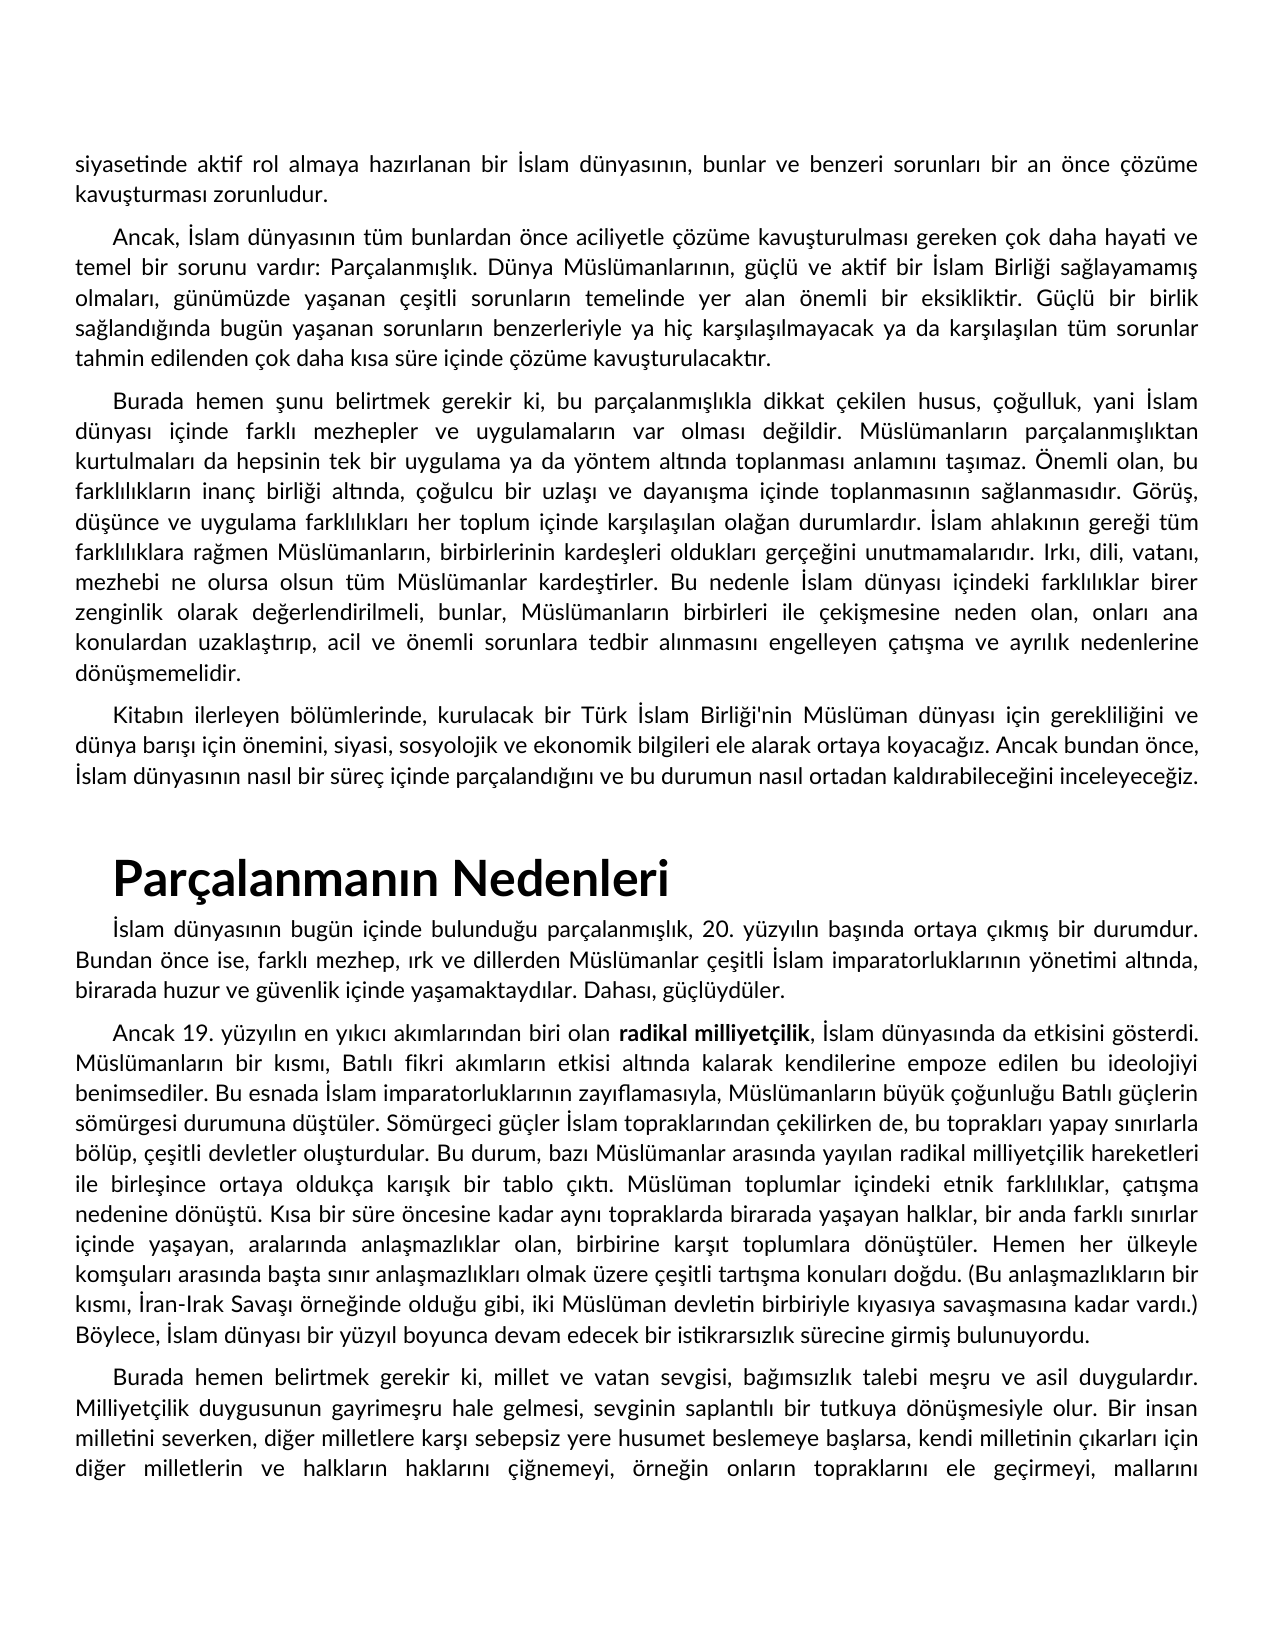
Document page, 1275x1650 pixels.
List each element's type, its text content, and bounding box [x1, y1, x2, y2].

subtitle Parçalanmanın Nedenleri [112, 847, 1200, 907]
text İslam dünyasının bugün içinde bulunduğu parçalanmışlık, 20. yüzyılın başında ortaya çıkmış bir durumdur. Bundan önce ise, farklı mezhep, ırk ve dillerden Müslümanlar çeşitli İslam imparatorluklarının yönetimi altında, birarada huzur ve güvenlik içinde yaşamaktaydılar. Dahası, güçlüydüler. [75, 915, 1200, 1003]
text Burada hemen belirtmek gerekir ki, millet ve vatan sevgisi, bağımsızlık talebi meşru ve asil duygulardır. Milliyetçilik duygusunun gayrimeşru hale gelmesi, sevginin saplantılı bir tutkuya dönüşmesiyle olur. Bir insan milletini severken, diğer milletlere karşı sebepsiz yere husumet beslemeye başlarsa, kendi milletinin çıkarları için diğer milletlerin ve halkların haklarını çiğnemeyi, örneğin onların topraklarını ele geçirmeyi, mallarını [75, 1363, 1200, 1481]
text Ancak, İslam dünyasının tüm bunlardan önce aciliyetle çözüme kavuşturulması gereken çok daha hayati ve temel bir sorunu vardır: Parçalanmışlık. Dünya Müslümanlarının, güçlü ve aktif bir İslam Birliği sağlayamamış olmaları, günümüzde yaşanan çeşitli sorunların temelinde yer alan önemli bir eksikliktir. Güçlü bir birlik sağlandığında bugün yaşanan sorunların benzerleriyle ya hiç karşılaşılmayacak ya da karşılaşılan tüm sorunlar tahmin edilenden çok daha kısa süre içinde çözüme kavuşturulacaktır. [75, 223, 1200, 371]
text Kitabın ilerleyen bölümlerinde, kurulacak bir Türk İslam Birliği'nin Müslüman dünyası için gerekliliğini ve dünya barışı için önemini, siyasi, sosyolojik ve ekonomik bilgileri ele alarak ortaya koyacağız. Ancak bundan önce, İslam dünyasının nasıl bir süreç içinde parçalandığını ve bu durumun nasıl ortadan kaldırabileceğini inceleyeceğiz. [75, 701, 1200, 789]
text siyasetinde aktif rol almaya hazırlanan bir İslam dünyasının, bunlar ve benzeri sorunları bir an önce çözüme kavuşturması zorunludur. [75, 150, 1200, 208]
text Ancak 19. yüzyılın en yıkıcı akımlarından biri olan radikal milliyetçilik, İslam dünyasında da etkisini gösterdi. Müslümanların bir kısmı, Batılı fikri akımların etkisi altında kalarak kendilerine empoze edilen bu ideolojiyi benimsediler. Bu esnada İslam imparatorluklarının zayıflamasıyla, Müslümanların büyük çoğunluğu Batılı güçlerin sömürgesi durumuna düştüler. Sömürgeci güçler İslam topraklarından çekilirken de, bu toprakları yapay sınırlarla bölüp, çeşitli devletler oluşturdular. Bu durum, bazı Müslümanlar arasında yayılan radikal milliyetçilik hareketleri ile birleşince ortaya oldukça karışık bir tablo çıktı. Müslüman toplumlar içindeki etnik farklılıklar, çatışma nedenine dönüştü. Kısa bir süre öncesine kadar aynı topraklarda birarada yaşayan halklar, bir anda farklı sınırlar içinde yaşayan, aralarında anlaşmazlıklar olan, birbirine karşıt toplumlara dönüştüler. Hemen her ülkeyle komşuları arasında başta sınır anlaşmazlıkları olmak üzere çeşitli tartışma konuları doğdu. (Bu anlaşmazlıkların bir kısmı, İran-Irak Savaşı örneğinde olduğu gibi, iki Müslüman devletin birbiriyle kıyasıya savaşmasına kadar vardı.) Böylece, İslam dünyası bir yüzyıl boyunca devam edecek bir istikrarsızlık sürecine girmiş bulunuyordu. [75, 1018, 1200, 1348]
text Burada hemen şunu belirtmek gerekir ki, bu parçalanmışlıkla dikkat çekilen husus, çoğulluk, yani İslam dünyası içinde farklı mezhepler ve uygulamaların var olması değildir. Müslümanların parçalanmışlıktan kurtulmaları da hepsinin tek bir uygulama ya da yöntem altında toplanması anlamını taşımaz. Önemli olan, bu farklılıkların inanç birliği altında, çoğulcu bir uzlaşı ve dayanışma içinde toplanmasının sağlanmasıdır. Görüş, düşünce ve uygulama farklılıkları her toplum içinde karşılaşılan olağan durumlardır. İslam ahlakının gereği tüm farklılıklara rağmen Müslümanların, birbirlerinin kardeşleri oldukları gerçeğini unutmamalarıdır. Irkı, dili, vatanı, mezhebi ne olursa olsun tüm Müslümanlar kardeştirler. Bu nedenle İslam dünyası içindeki farklılıklar birer zenginlik olarak değerlendirilmeli, bunlar, Müslümanların birbirleri ile çekişmesine neden olan, onları ana konulardan uzaklaştırıp, acil ve önemli sorunlara tedbir alınmasını engelleyen çatışma ve ayrılık nedenlerine dönüşmemelidir. [75, 386, 1200, 686]
